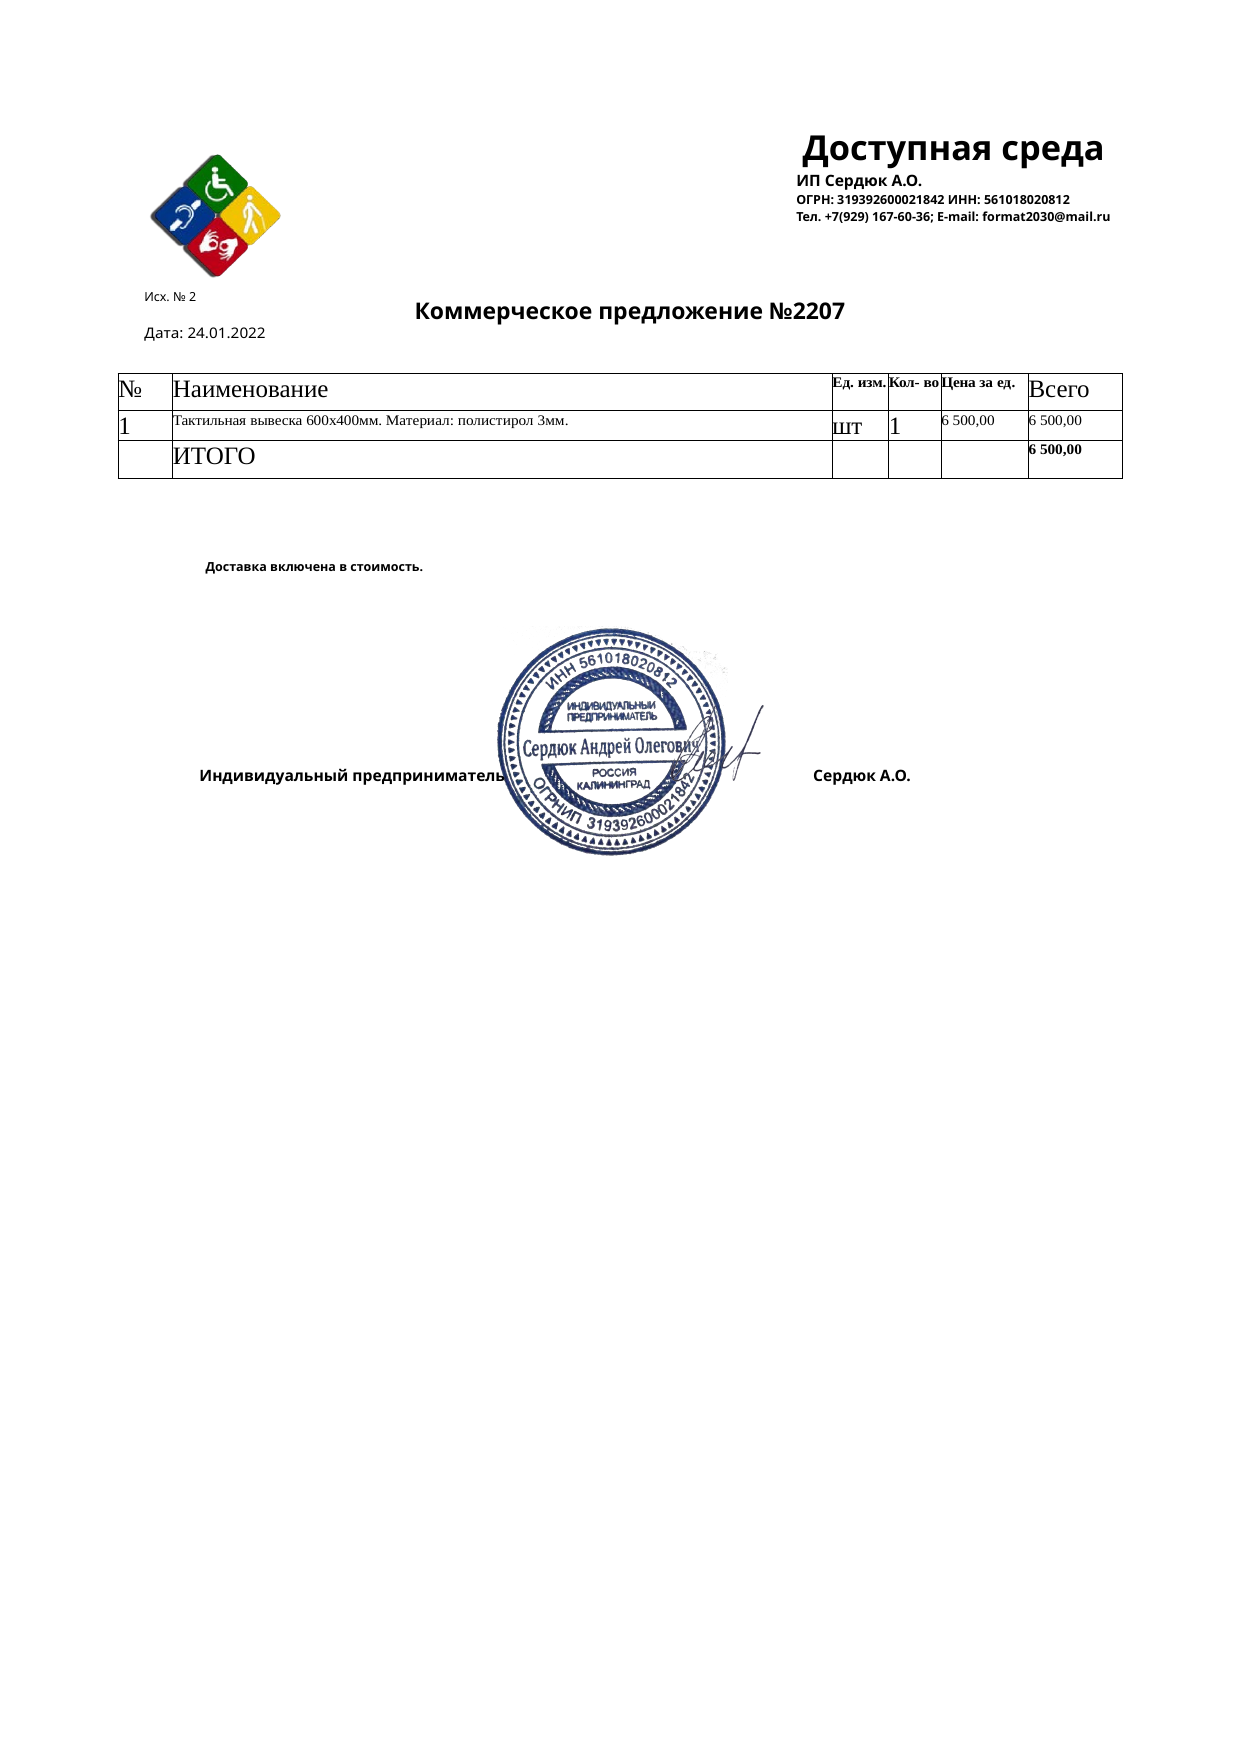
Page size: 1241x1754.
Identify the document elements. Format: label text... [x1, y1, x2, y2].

table_header № [119, 374, 172, 410]
table_header Наименование [173, 374, 832, 410]
table_cell [833, 441, 888, 477]
text Коммерческое предложение №2207 [131, 295, 1122, 327]
table_header Кол- во [889, 374, 941, 410]
table_cell [119, 441, 172, 477]
table_cell 6 500,00 [942, 411, 1028, 440]
table_cell 1 [889, 411, 941, 440]
table_header Ед. изм. [833, 374, 888, 410]
table_header Всего [1029, 374, 1122, 410]
table_cell 1 [119, 411, 172, 440]
table_cell 6 500,00 [1029, 411, 1122, 440]
table_cell 6 500,00 [1029, 441, 1122, 477]
picture [145, 148, 285, 288]
table_header Цена за ед. [942, 374, 1028, 410]
picture [495, 626, 766, 859]
table_cell [889, 441, 941, 477]
table_cell Тактильная вывеска 600х400мм. Материал: полистирол 3мм. [173, 411, 832, 440]
table_cell шт [833, 411, 888, 440]
table_cell [942, 441, 1028, 477]
table_cell ИТОГО [173, 441, 832, 477]
